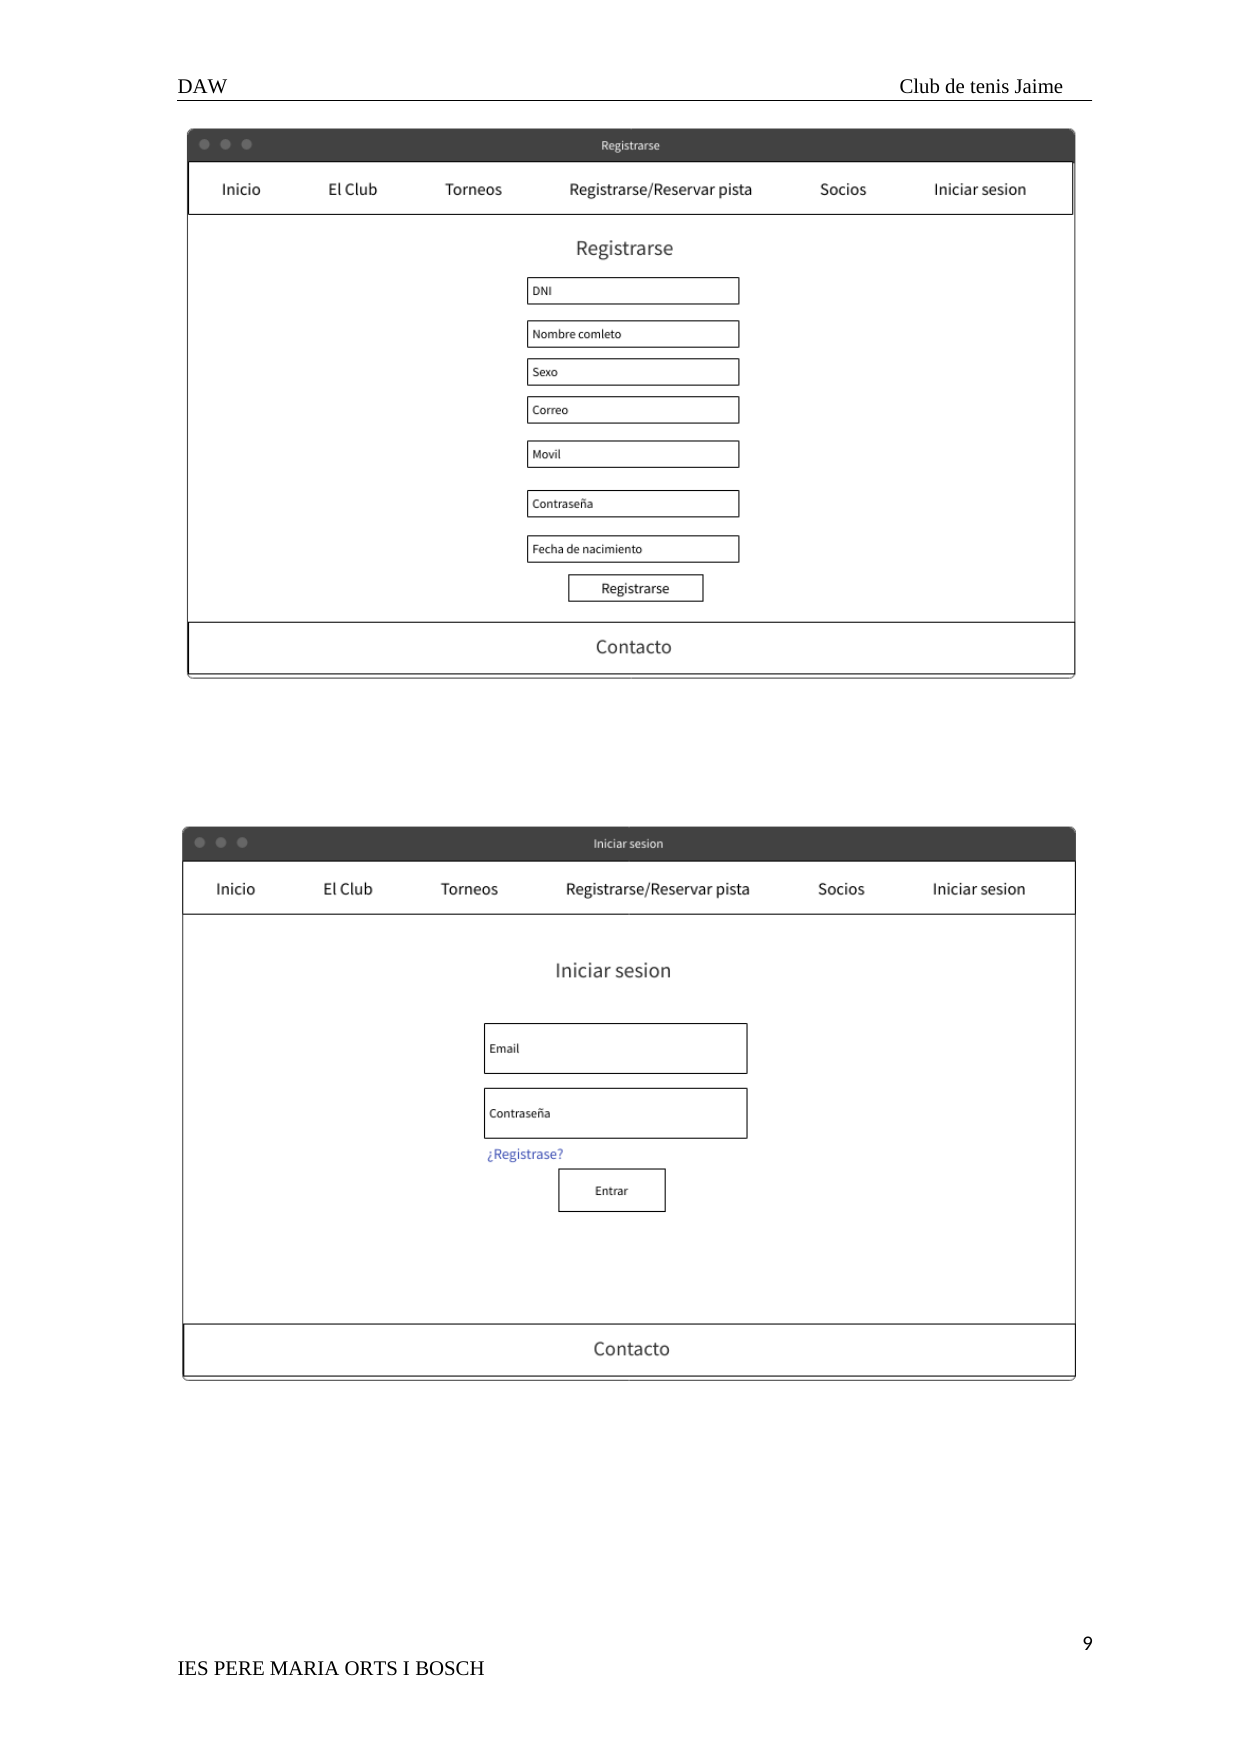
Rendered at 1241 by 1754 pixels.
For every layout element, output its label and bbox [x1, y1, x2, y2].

picture [177, 816, 1082, 1388]
picture [177, 118, 1082, 684]
